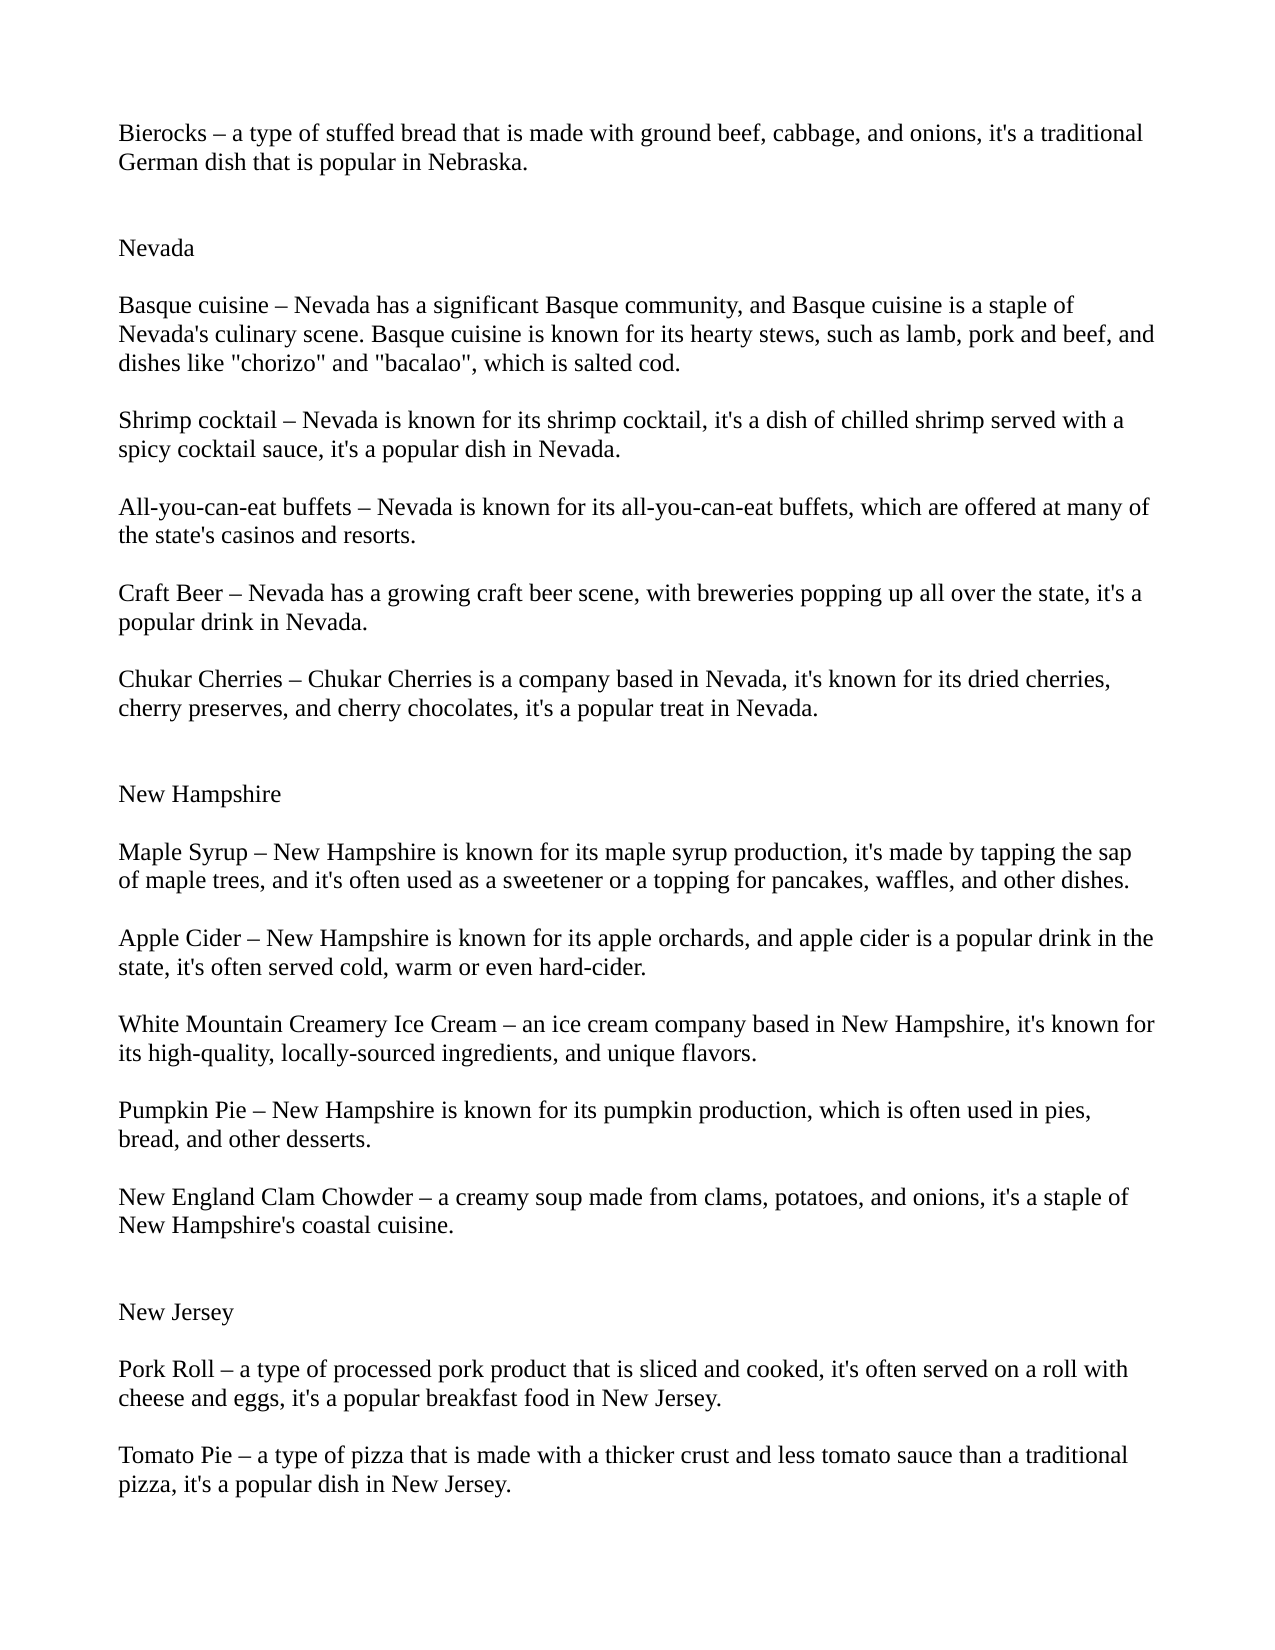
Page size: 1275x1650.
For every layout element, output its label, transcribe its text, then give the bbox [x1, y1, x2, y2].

text Pumpkin Pie – New Hampshire is known for its pumpkin production, which is often used in pies, bread, and other desserts. [118, 1096, 1157, 1153]
text Maple Syrup – New Hampshire is known for its maple syrup production, it's made by tapping the sap of maple trees, and it's often used as a sweetener or a topping for pancakes, waffles, and other dishes. [118, 837, 1157, 894]
text Bierocks – a type of stuffed bread that is made with ground beef, cabbage, and onions, it's a traditional German dish that is popular in Nebraska. [118, 118, 1157, 176]
text Pork Roll – a type of processed pork product that is sliced and cooked, it's often served on a roll with cheese and eggs, it's a popular breakfast food in New Jersey. [118, 1354, 1157, 1412]
text White Mountain Creamery Ice Cream – an ice cream company based in New Hampshire, it's known for its high-quality, locally-sourced ingredients, and unique flavors. [118, 1009, 1157, 1067]
text New England Clam Chowder – a creamy soup made from clams, potatoes, and onions, it's a staple of New Hampshire's coastal cuisine. [118, 1182, 1157, 1239]
text Craft Beer – Nevada has a growing craft beer scene, with breweries popping up all over the state, it's a popular drink in Nevada. [118, 578, 1157, 636]
text Apple Cider – New Hampshire is known for its apple orchards, and apple cider is a popular drink in the state, it's often served cold, warm or even hard-cider. [118, 923, 1157, 981]
text Shrimp cocktail – Nevada is known for its shrimp cocktail, it's a dish of chilled shrimp served with a spicy cocktail sauce, it's a popular dish in Nevada. [118, 406, 1157, 463]
text Basque cuisine – Nevada has a significant Basque community, and Basque cuisine is a staple of Nevada's culinary scene. Basque cuisine is known for its hearty stews, such as lamb, pork and beef, and dishes like "chorizo" and "bacalao", which is salted cod. [118, 291, 1157, 377]
text New Jersey [118, 1297, 1157, 1326]
text Nevada [118, 233, 1157, 262]
text All-you-can-eat buffets – Nevada is known for its all-you-can-eat buffets, which are offered at many of the state's casinos and resorts. [118, 492, 1157, 549]
text New Hampshire [118, 779, 1157, 808]
text Tomato Pie – a type of pizza that is made with a thicker crust and less tomato sauce than a traditional pizza, it's a popular dish in New Jersey. [118, 1441, 1157, 1498]
text Chukar Cherries – Chukar Cherries is a company based in Nevada, it's known for its dried cherries, cherry preserves, and cherry chocolates, it's a popular treat in Nevada. [118, 664, 1157, 722]
